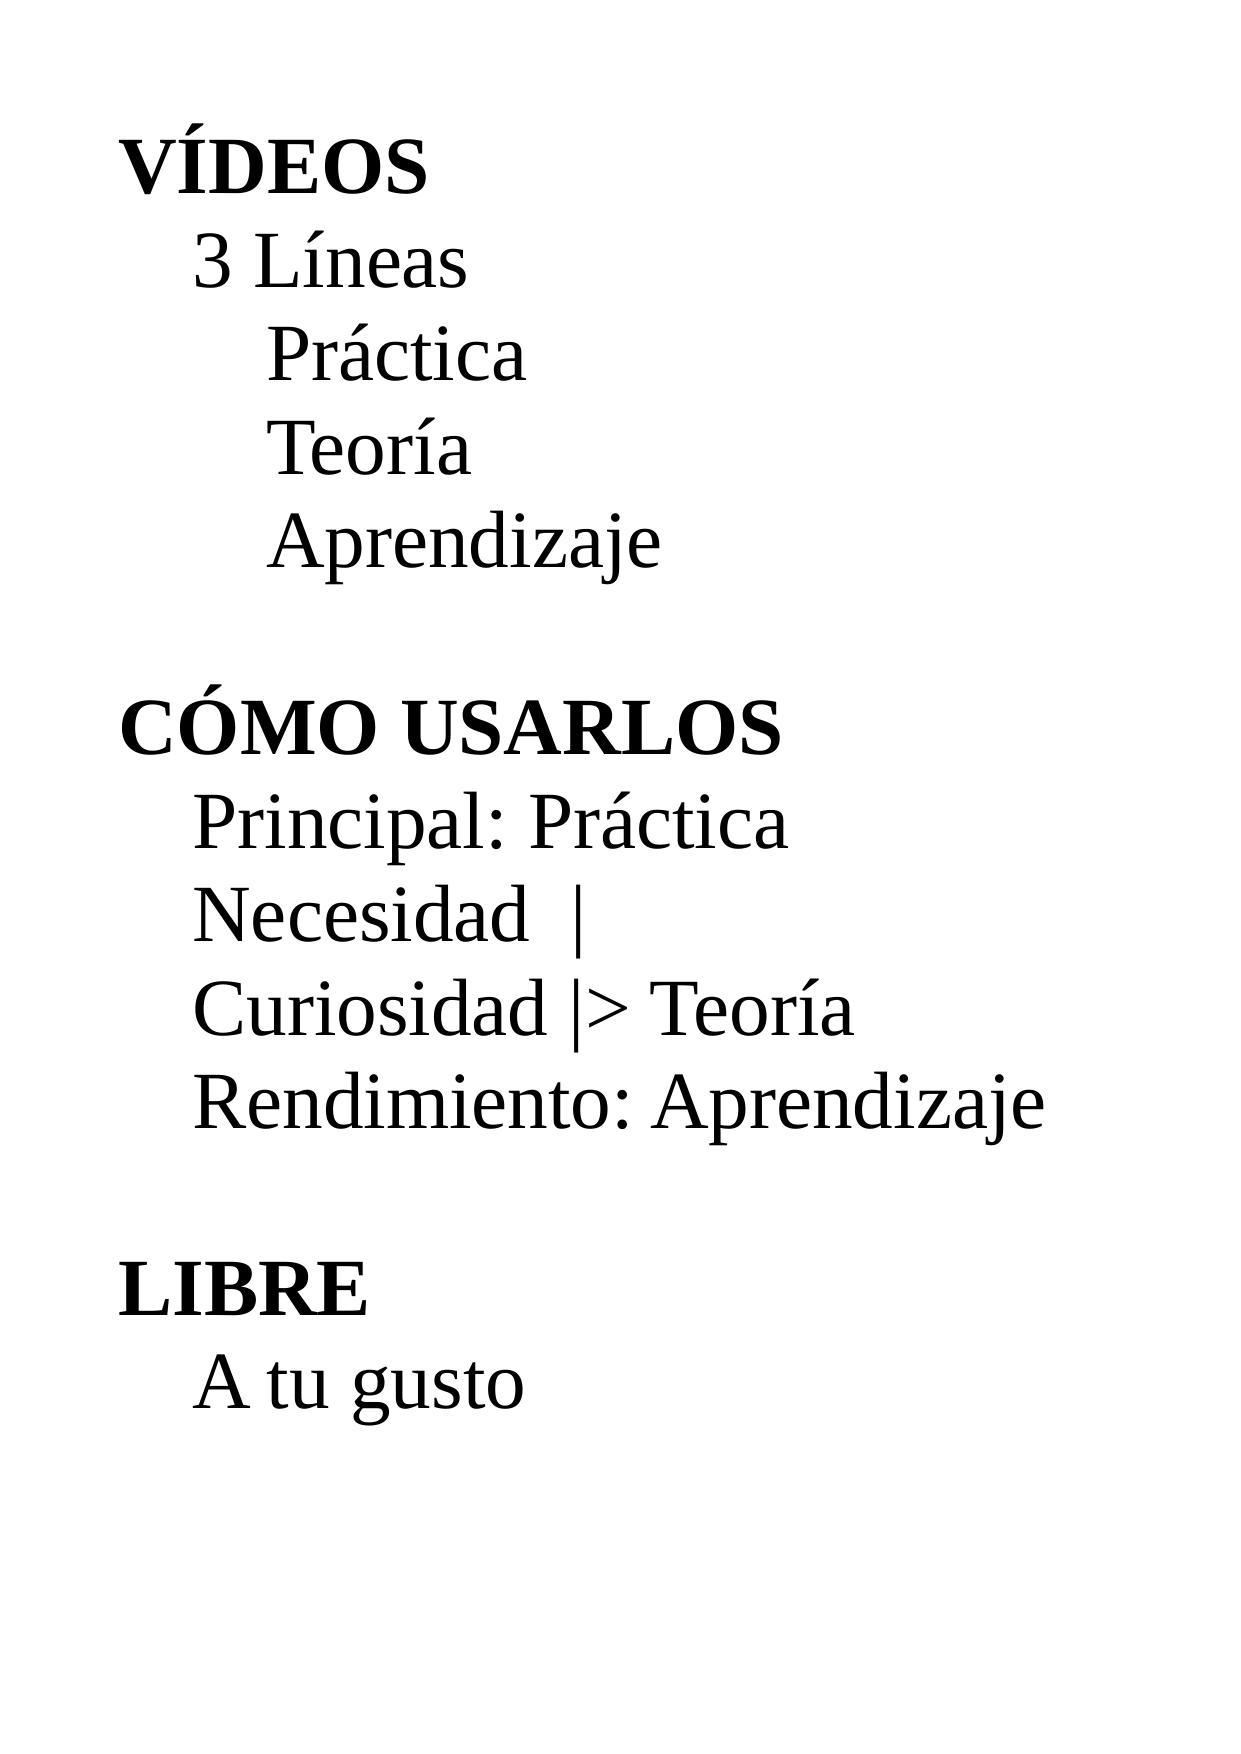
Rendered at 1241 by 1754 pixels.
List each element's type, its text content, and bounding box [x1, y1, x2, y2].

text CÓMO USARLOS [118, 679, 1122, 772]
text Necesidad | [118, 866, 1122, 959]
text Curiosidad |> Teoría [118, 959, 1122, 1052]
text LIBRE [118, 1239, 1122, 1333]
text Práctica [118, 305, 1122, 398]
text Rendimiento: Aprendizaje [118, 1052, 1122, 1146]
text Aprendizaje [118, 492, 1122, 585]
text A tu gusto [118, 1333, 1122, 1426]
text VÍDEOS [118, 118, 1122, 212]
text Teoría [118, 398, 1122, 492]
text Principal: Práctica [118, 772, 1122, 866]
text 3 Líneas [118, 212, 1122, 305]
